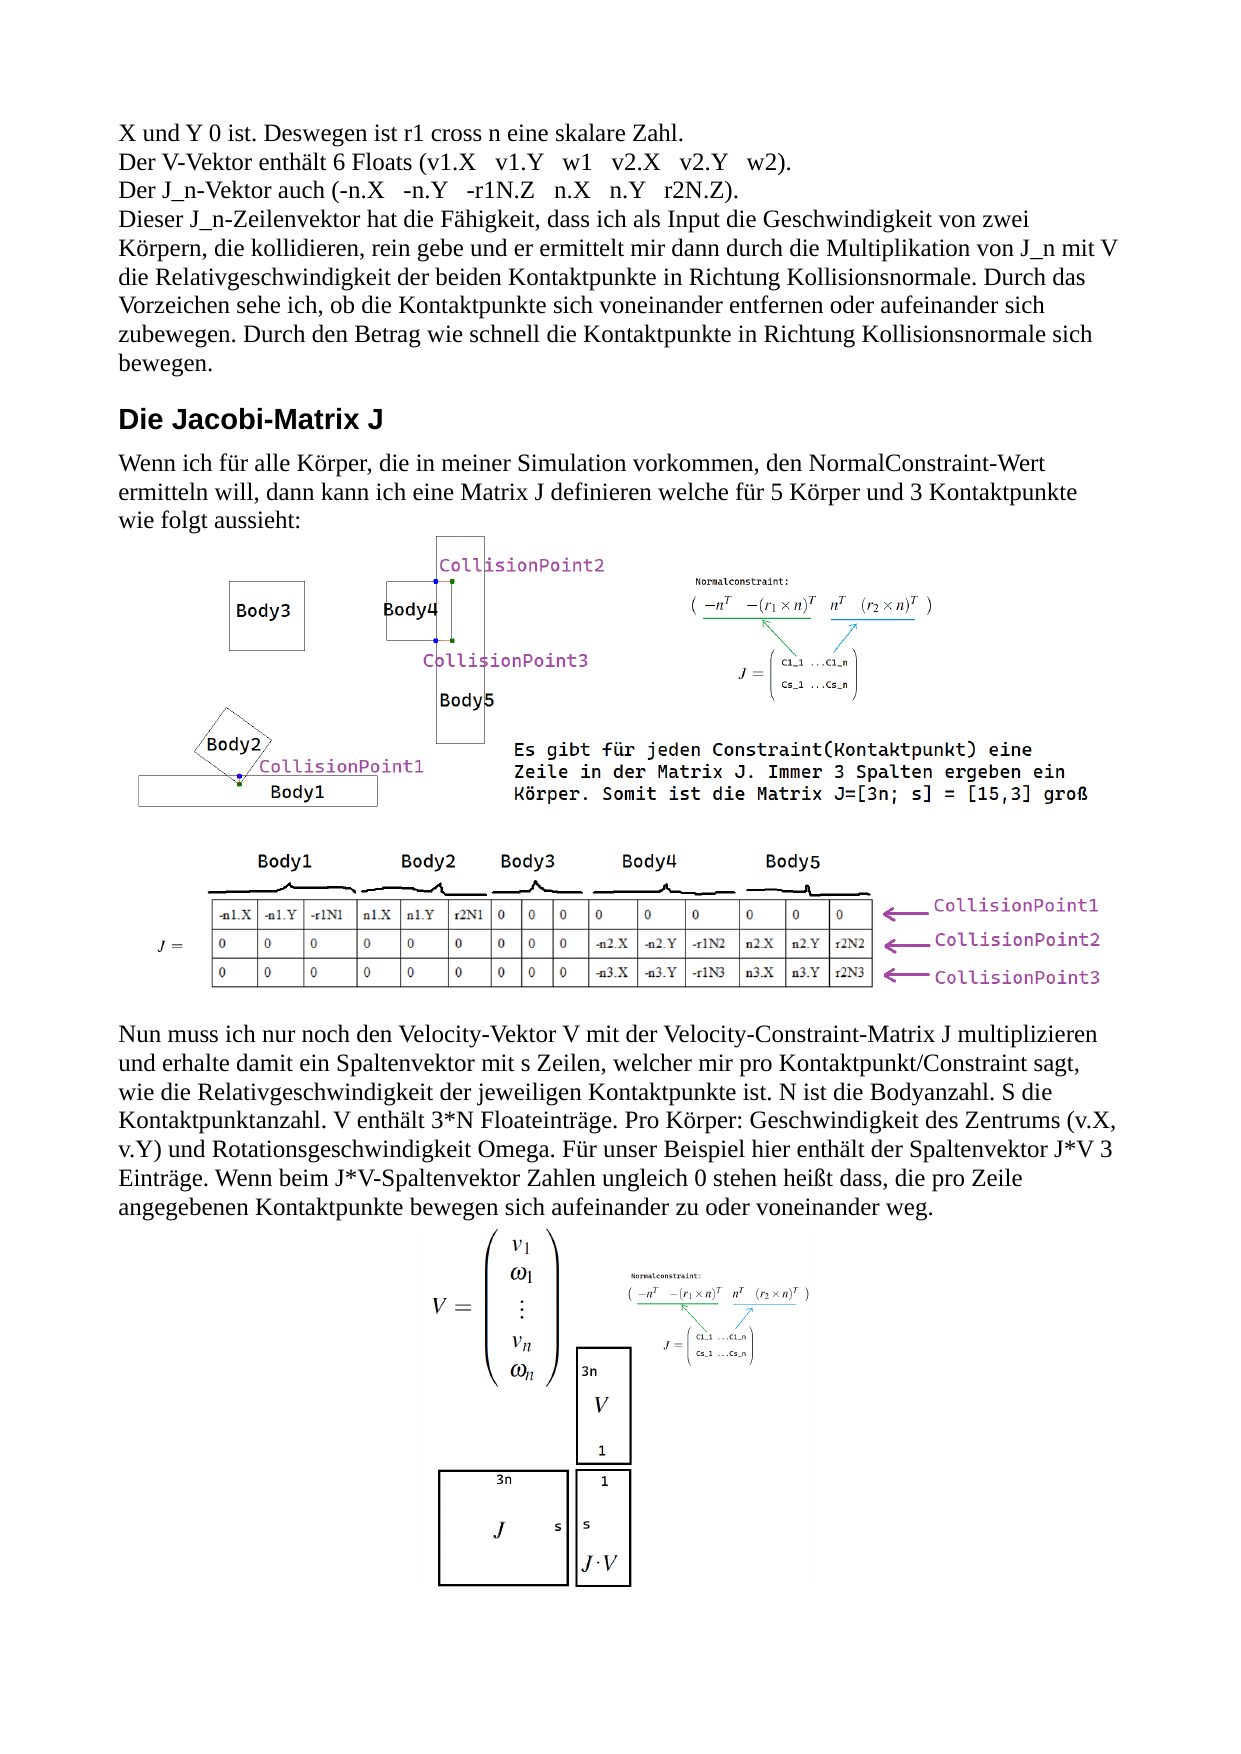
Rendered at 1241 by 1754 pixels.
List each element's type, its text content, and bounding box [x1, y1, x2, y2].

subtitle Die Jacobi-Matrix J [118, 402, 1122, 435]
text X und Y 0 ist. Deswegen ist r1 cross n eine skalare Zahl. [118, 118, 1122, 147]
text Dieser J_n-Zeilenvektor hat die Fähigkeit, dass ich als Input die Geschwindigkeit von zwei Körpern, die kollidieren, rein gebe und er ermittelt mir dann durch die Multiplikation von J_n mit V die Relativgeschwindigkeit der beiden Kontaktpunkte in Richtung Kollisionsnormale. Durch das Vorzeichen sehe ich, ob die Kontaktpunkte sich voneinander entfernen oder aufeinander sich zubewegen. Durch den Betrag wie schnell die Kontaktpunkte in Richtung Kollisionsnormale sich bewegen. [118, 204, 1122, 377]
picture [420, 1226, 812, 1590]
text Wenn ich für alle Körper, die in meiner Simulation vorkommen, den NormalConstraint-Wert ermitteln will, dann kann ich eine Matrix J definieren welche für 5 Körper und 3 Kontaktpunkte wie folgt aussieht: [118, 448, 1122, 534]
picture [138, 534, 1102, 991]
text Der J_n-Vektor auch (-n.X -n.Y -r1N.Z n.X n.Y r2N.Z). [118, 176, 1122, 204]
text Nun muss ich nur noch den Velocity-Vektor V mit der Velocity-Constraint-Matrix J multiplizieren und erhalte damit ein Spaltenvektor mit s Zeilen, welcher mir pro Kontaktpunkt/Constraint sagt, wie die Relativgeschwindigkeit der jeweiligen Kontaktpunkte ist. N ist die Bodyanzahl. S die Kontaktpunktanzahl. V enthält 3*N Floateinträge. Pro Körper: Geschwindigkeit des Zentrums (v.X, v.Y) und Rotationsgeschwindigkeit Omega. Für unser Beispiel hier enthält der Spaltenvektor J*V 3 Einträge. Wenn beim J*V-Spaltenvektor Zahlen ungleich 0 stehen heißt dass, die pro Zeile angegebenen Kontaktpunkte bewegen sich aufeinander zu oder voneinander weg. [118, 1019, 1122, 1221]
text Der V-Vektor enthält 6 Floats (v1.X v1.Y w1 v2.X v2.Y w2). [118, 147, 1122, 176]
